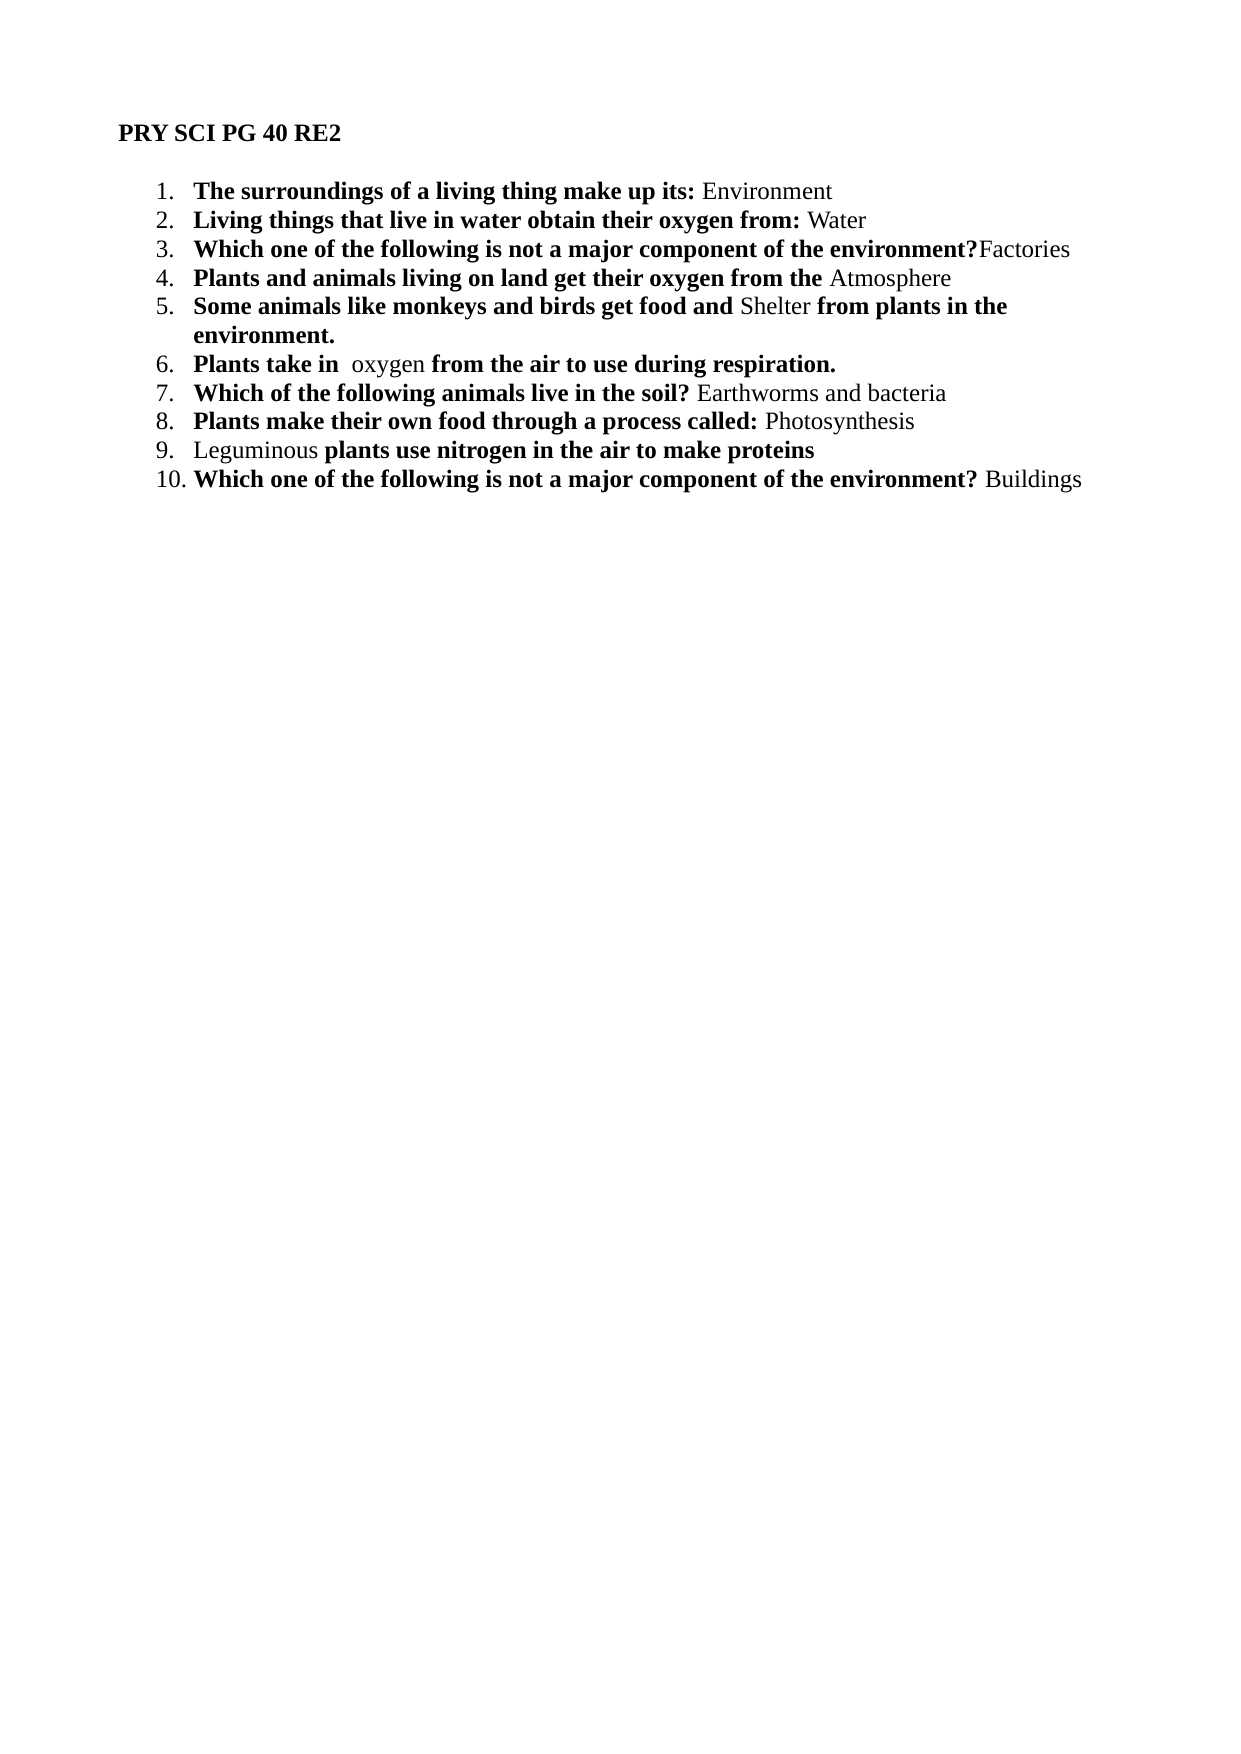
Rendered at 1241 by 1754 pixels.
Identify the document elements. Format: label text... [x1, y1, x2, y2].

list Living things that live in water obtain their oxygen from: Water [156, 205, 1122, 234]
list Which one of the following is not a major component of the environment?Factories [156, 234, 1122, 263]
list Which of the following animals live in the soil? Earthworms and bacteria [156, 378, 1122, 406]
list The surroundings of a living thing make up its: Environment [156, 176, 1122, 205]
list Which one of the following is not a major component of the environment? Buildings [156, 464, 1122, 493]
list Some animals like monkeys and birds get food and Shelter from plants in the environment. [156, 291, 1122, 349]
list Plants make their own food through a process called: Photosynthesis [156, 406, 1122, 435]
list Leguminous plants use nitrogen in the air to make proteins [156, 435, 1122, 464]
list Plants and animals living on land get their oxygen from the Atmosphere [156, 263, 1122, 291]
list Plants take in oxygen from the air to use during respiration. [156, 349, 1122, 378]
